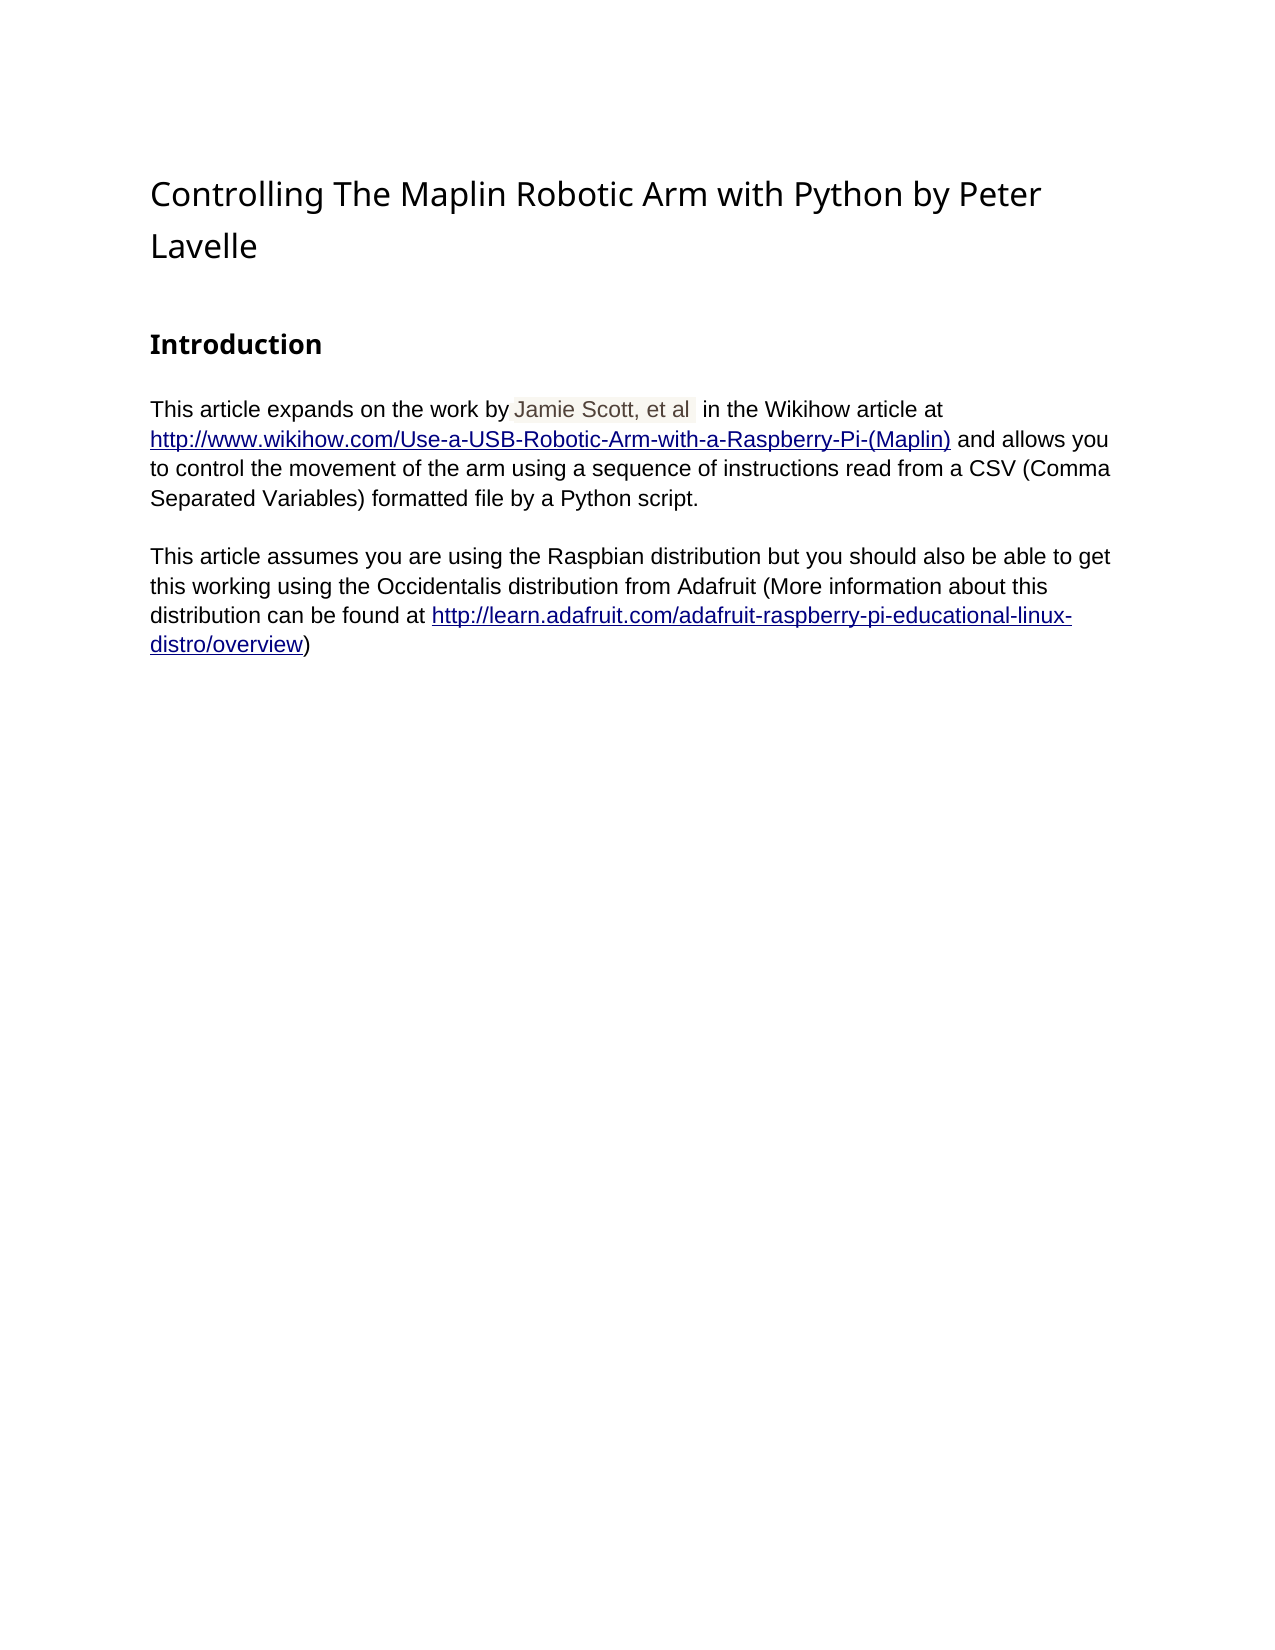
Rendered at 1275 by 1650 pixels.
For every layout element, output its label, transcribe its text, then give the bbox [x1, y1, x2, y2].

text This article expands on the work by Jamie Scott, et al in the Wikihow article at http://www.wikihow.com/Use-a-USB-Robotic-Arm-with-a-Raspberry-Pi-(Maplin) and allows you to control the movement of the arm using a sequence of instructions read from a CSV (Comma Separated Variables) formatted file by a Python script. [150, 397, 1125, 511]
text This article assumes you are using the Raspbian distribution but you should also be able to get this working using the Occidentalis distribution from Adafruit (More information about this distribution can be found at http://learn.adafruit.com/adafruit-raspberry-pi-educational-linux-distro/overview) [150, 544, 1125, 658]
subtitle Introduction [150, 325, 1125, 362]
subtitle Controlling The Maplin Robotic Arm with Python by Peter Lavelle [150, 171, 1125, 268]
